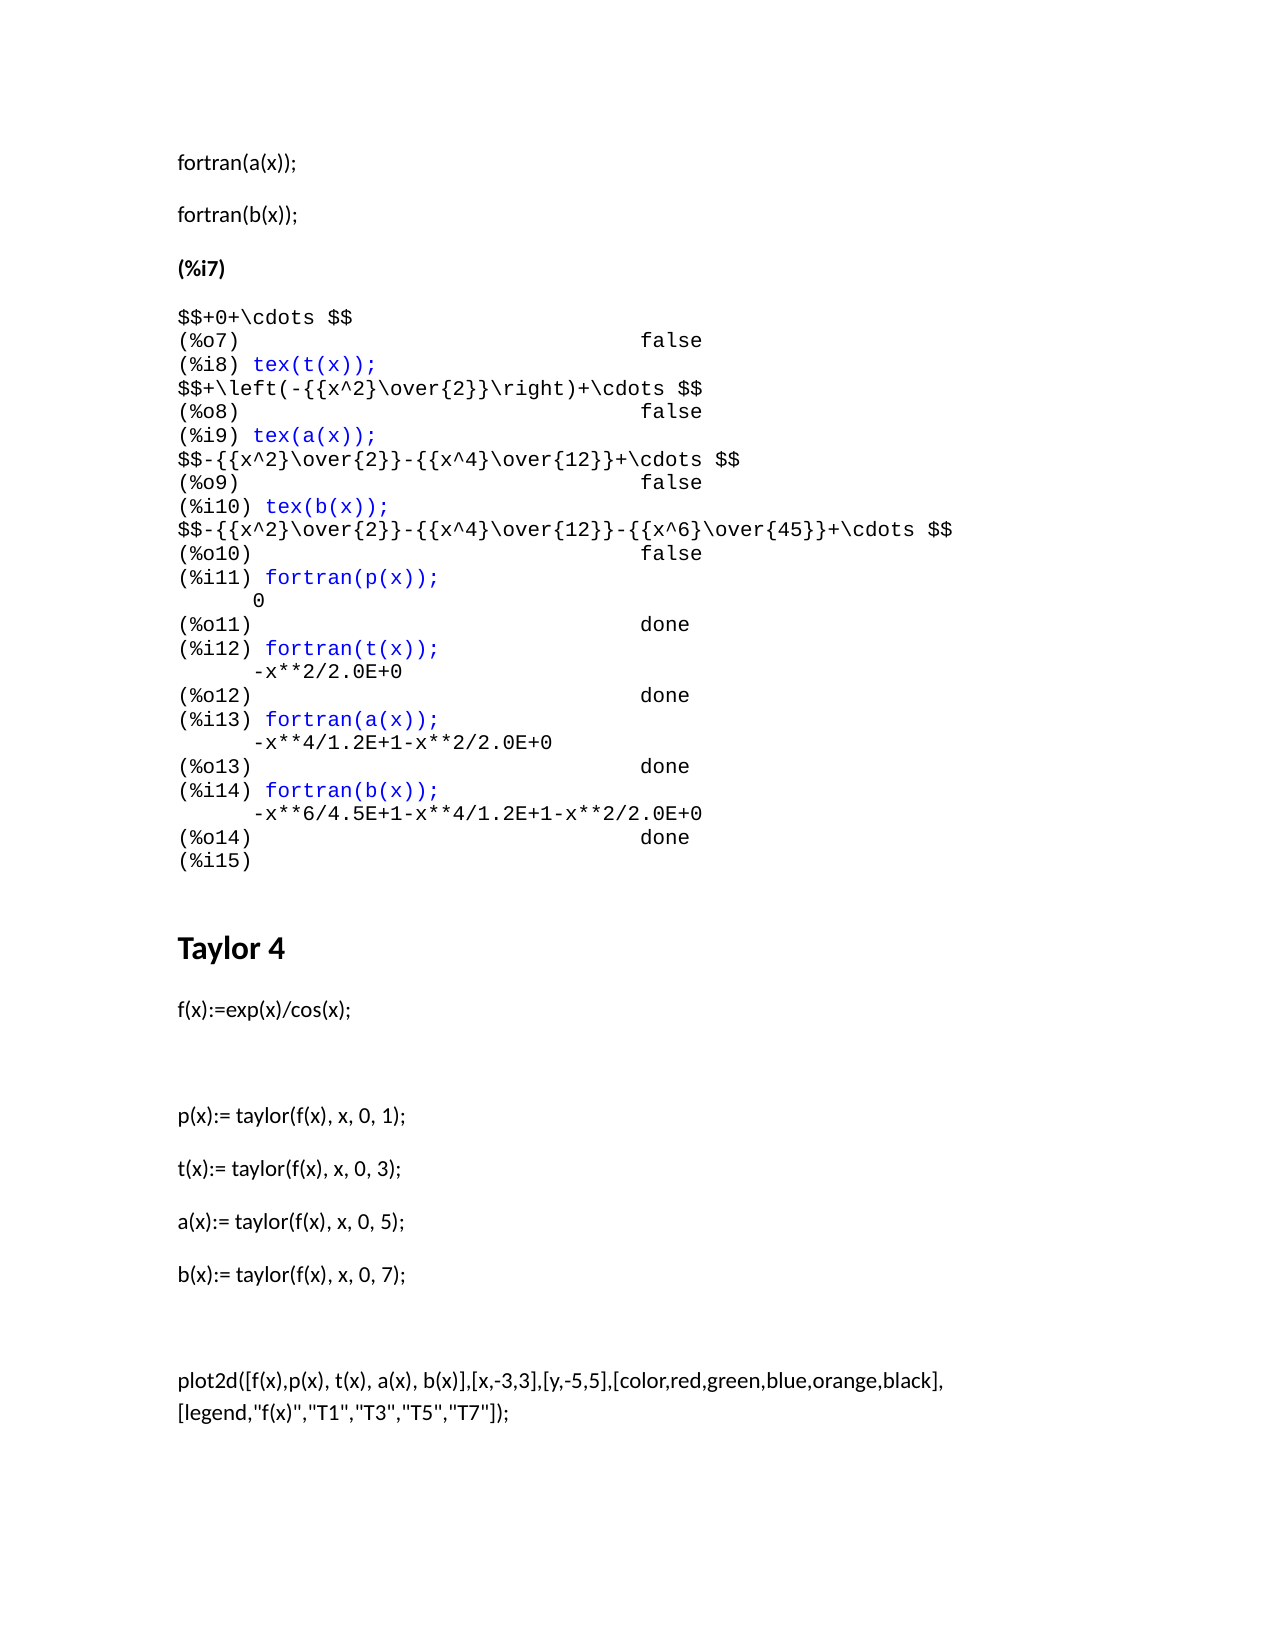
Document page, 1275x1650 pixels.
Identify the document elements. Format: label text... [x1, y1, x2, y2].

text (%i14) fortran(b(x)); [177, 779, 1098, 803]
text (%o11) done [177, 614, 1098, 638]
text (%i9) tex(a(x)); [177, 425, 1098, 448]
text (%o9) false [177, 472, 1098, 496]
text fortran(a(x)); [177, 148, 1098, 176]
text (%o7) false [177, 330, 1098, 354]
text 0 [177, 590, 1098, 614]
text $$+\left(-{{x^2}\over{2}}\right)+\cdots $$ [177, 378, 1098, 401]
text -x**2/2.0E+0 [177, 661, 1098, 685]
text t(x):= taylor(f(x), x, 0, 3); [177, 1154, 1098, 1182]
text f(x):=exp(x)/cos(x); [177, 995, 1098, 1023]
text p(x):= taylor(f(x), x, 0, 1); [177, 1101, 1098, 1129]
text (%i12) fortran(t(x)); [177, 638, 1098, 661]
text -x**4/1.2E+1-x**2/2.0E+0 [177, 732, 1098, 756]
text a(x):= taylor(f(x), x, 0, 5); [177, 1207, 1098, 1235]
text (%o12) done [177, 685, 1098, 709]
text fortran(b(x)); [177, 201, 1098, 229]
text (%i11) fortran(p(x)); [177, 567, 1098, 590]
text (%i13) fortran(a(x)); [177, 709, 1098, 732]
text (%i7) [177, 254, 1098, 282]
text plot2d([f(x),p(x), t(x), a(x), b(x)],[x,-3,3],[y,-5,5],[color,red,green,blue,orange,black], [legend,"f(x)","T1","T3","T5","T7"]); [177, 1366, 1098, 1426]
text (%o13) done [177, 756, 1098, 779]
text (%i8) tex(t(x)); [177, 354, 1098, 378]
text $$+0+\cdots $$ [177, 307, 1098, 330]
text (%i10) tex(b(x)); [177, 496, 1098, 519]
text b(x):= taylor(f(x), x, 0, 7); [177, 1260, 1098, 1288]
text -x**6/4.5E+1-x**4/1.2E+1-x**2/2.0E+0 [177, 803, 1098, 827]
text (%o14) done [177, 827, 1098, 851]
text (%o8) false [177, 401, 1098, 425]
text Taylor 4 [177, 927, 1098, 968]
text $$-{{x^2}\over{2}}-{{x^4}\over{12}}-{{x^6}\over{45}}+\cdots $$ [177, 519, 1098, 543]
text (%o10) false [177, 543, 1098, 567]
text (%i15) [177, 851, 1098, 874]
text $$-{{x^2}\over{2}}-{{x^4}\over{12}}+\cdots $$ [177, 448, 1098, 472]
